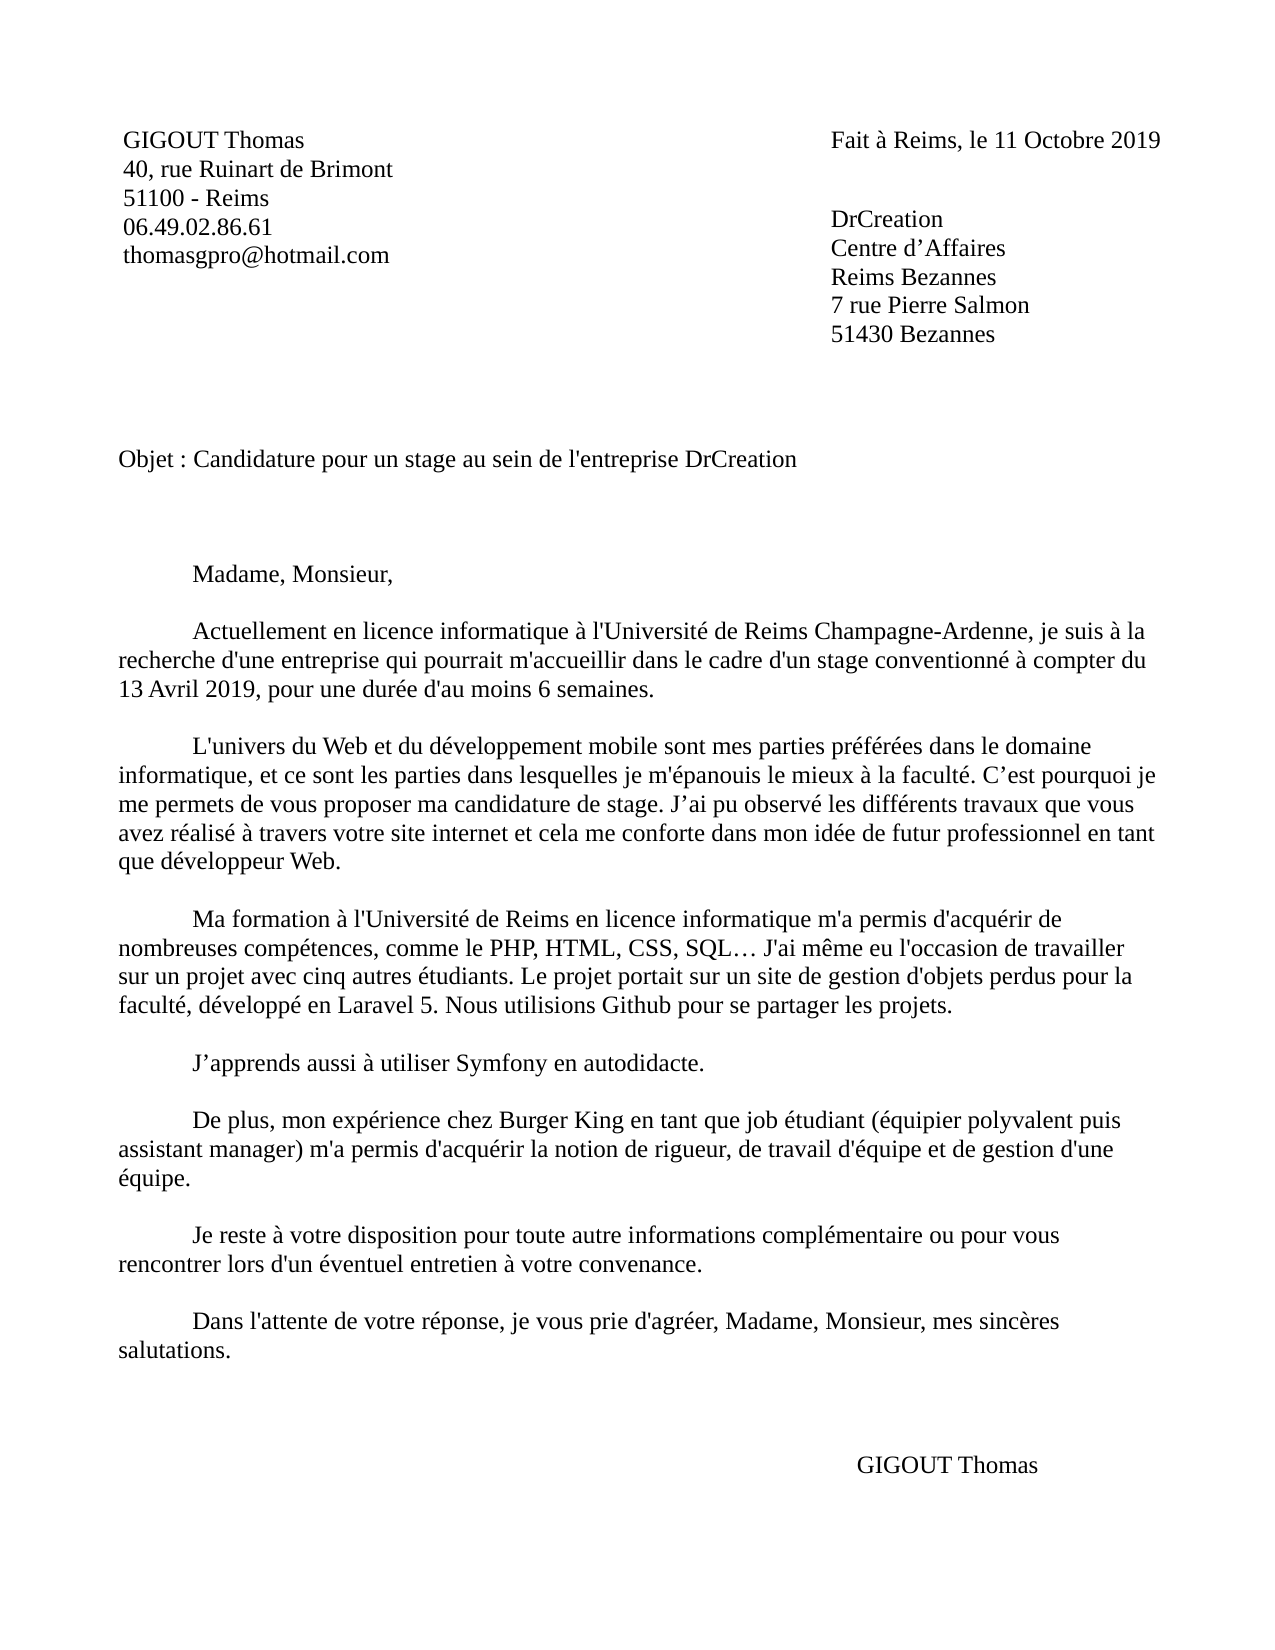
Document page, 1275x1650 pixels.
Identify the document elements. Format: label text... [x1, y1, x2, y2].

text Objet : Candidature pour un stage au sein de l'entreprise DrCreation [118, 444, 1157, 473]
text Ma formation à l'Université de Reims en licence informatique m'a permis d'acquérir de nombreuses compétences, comme le PHP, HTML, CSS, SQL… J'ai même eu l'occasion de travailler sur un projet avec cinq autres étudiants. Le projet portait sur un site de gestion d'objets perdus pour la faculté, développé en Laravel 5. Nous utilisions Github pour se partager les projets. [118, 904, 1157, 1019]
text Centre d’Affaires [831, 233, 1202, 262]
text GIGOUT Thomas [123, 126, 494, 154]
text J’apprends aussi à utiliser Symfony en autodidacte. [118, 1048, 1157, 1076]
text 40, rue Ruinart de Brimont [123, 154, 494, 183]
text Fait à Reims, le 11 Octobre 2019 [831, 126, 1235, 154]
text DrCreation [831, 204, 1202, 233]
text 51430 Bezannes [831, 319, 1202, 348]
text 7 rue Pierre Salmon [831, 291, 1202, 319]
text Je reste à votre disposition pour toute autre informations complémentaire ou pour vous rencontrer lors d'un éventuel entretien à votre convenance. [118, 1220, 1157, 1278]
text 51100 - Reims [123, 183, 494, 212]
text 06.49.02.86.61 [123, 212, 494, 241]
text Dans l'attente de votre réponse, je vous prie d'agréer, Madame, Monsieur, mes sincères salutations. [118, 1306, 1157, 1364]
text Madame, Monsieur, [118, 559, 1157, 588]
text De plus, mon expérience chez Burger King en tant que job étudiant (équipier polyvalent puis assistant manager) m'a permis d'acquérir la notion de rigueur, de travail d'équipe et de gestion d'une équipe. [118, 1105, 1157, 1191]
text thomasgpro@hotmail.com [123, 241, 494, 269]
text Actuellement en licence informatique à l'Université de Reims Champagne-Ardenne, je suis à la recherche d'une entreprise qui pourrait m'accueillir dans le cadre d'un stage conventionné à compter du 13 Avril 2019, pour une durée d'au moins 6 semaines. [118, 616, 1157, 703]
text L'univers du Web et du développement mobile sont mes parties préférées dans le domaine informatique, et ce sont les parties dans lesquelles je m'épanouis le mieux à la faculté. C’est pourquoi je me permets de vous proposer ma candidature de stage. J’ai pu observé les différents travaux que vous avez réalisé à travers votre site internet et cela me conforte dans mon idée de futur professionnel en tant que développeur Web. [118, 731, 1157, 875]
text Reims Bezannes [831, 262, 1202, 291]
text GIGOUT Thomas [857, 1450, 1157, 1479]
